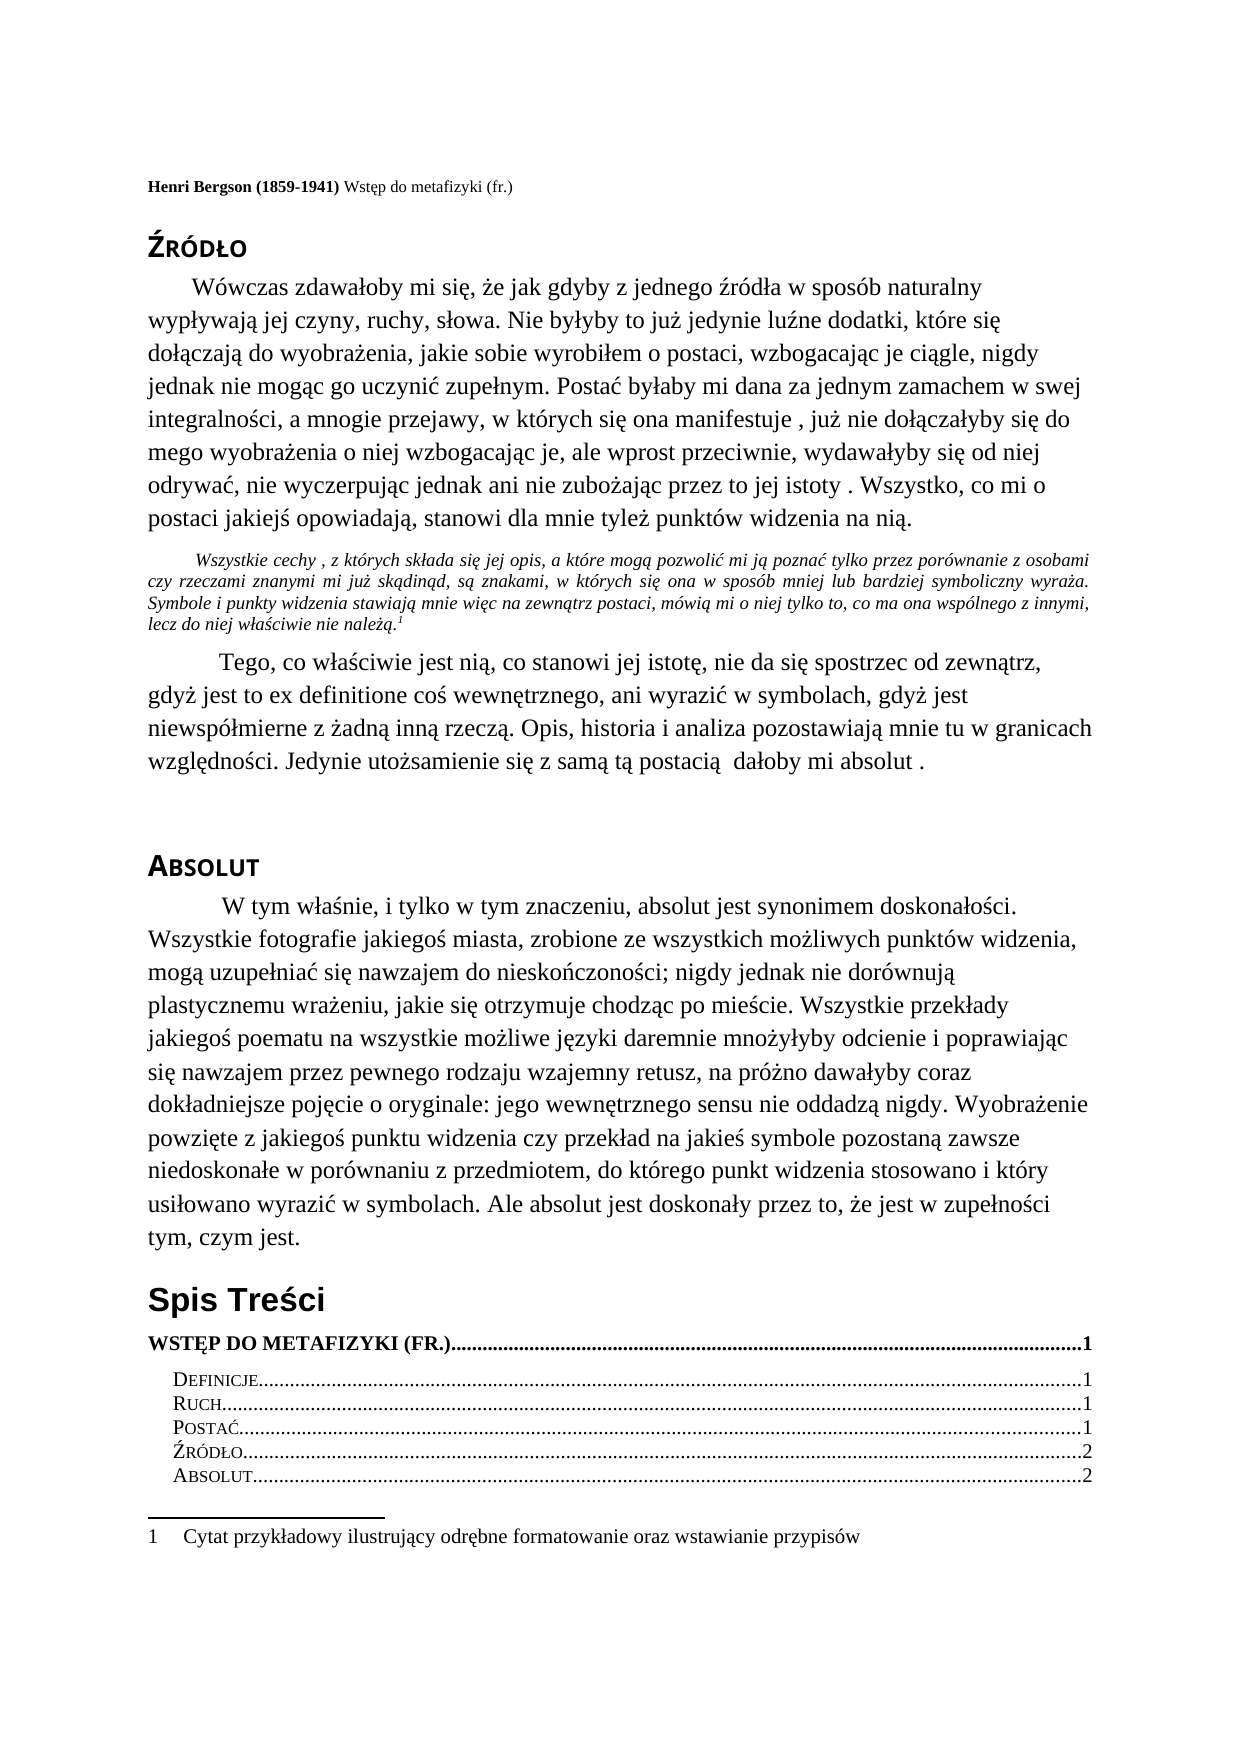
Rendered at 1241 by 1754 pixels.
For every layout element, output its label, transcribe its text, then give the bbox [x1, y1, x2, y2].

text Postać 1 [173, 1415, 1092, 1439]
text W tym właśnie, i tylko w tym znaczeniu, absolut jest synonimem doskonałości. Wszystkie fotografie jakiegoś miasta, zrobione ze wszystkich możliwych punktów widzenia, mogą uzupełniać się nawzajem do nieskończoności; nigdy jednak nie dorównują plastycznemu wrażeniu, jakie się otrzymuje chodząc po mieście. Wszystkie przekłady jakiegoś poematu na wszystkie możliwe języki daremnie mnożyłyby odcienie i poprawiając się nawzajem przez pewnego rodzaju wzajemny retusz, na próżno dawałyby coraz dokładniejsze pojęcie o oryginale: jego wewnętrznego sensu nie oddadzą nigdy. Wyobrażenie powzięte z jakiegoś punktu widzenia czy przekład na jakieś symbole pozostaną zawsze niedoskonałe w porównaniu z przedmiotem, do którego punkt widzenia stosowano i który usiłowano wyrazić w symbolach. Ale absolut jest doskonały przez to, że jest w zupełności tym, czym jest. [148, 891, 1092, 1250]
subtitle Spis Treści [148, 1280, 1092, 1318]
text Absolut 2 [173, 1463, 1092, 1487]
text Wstęp do metafizyki (fr.) 1 [148, 1331, 1092, 1355]
text Cytat przykładowy ilustrujący odrębne formatowanie oraz wstawianie przypisów [148, 1524, 1092, 1548]
text Ruch 1 [173, 1391, 1092, 1415]
text Definicje 1 [173, 1367, 1092, 1391]
text Tego, co właściwie jest nią, co stanowi jej istotę, nie da się spostrzec od zewnątrz, gdyż jest to ex definitione coś wewnętrznego, ani wyrazić w symbolach, gdyż jest niewspółmierne z żadną inną rzeczą. Opis, historia i analiza pozostawiają mnie tu w granicach względności. Jedynie utożsamienie się z samą tą postacią dałoby mi absolut . [148, 647, 1092, 775]
text Wszystkie cechy , z których składa się jej opis, a które mogą pozwolić mi ją poznać tylko przez porównanie z osobami czy rzeczami znanymi mi już skądinąd, są znakami, w których się ona w sposób mniej lub bardziej symboliczny wyraża. Symbole i punkty widzenia stawiają mnie więc na zewnątrz postaci, mówią mi o niej tylko to, co ma ona wspólnego z innymi, lecz do niej właściwie nie należą. [148, 548, 1092, 635]
subtitle Absolut [148, 846, 1092, 885]
text Źródło 2 [173, 1439, 1092, 1463]
text Wówczas zdawałoby mi się, że jak gdyby z jednego źródła w sposób naturalny wypływają jej czyny, ruchy, słowa. Nie byłyby to już jedynie luźne dodatki, które się dołączają do wyobrażenia, jakie sobie wyrobiłem o postaci, wzbogacając je ciągle, nigdy jednak nie mogąc go uczynić zupełnym. Postać byłaby mi dana za jednym zamachem w swej integralności, a mnogie przejawy, w których się ona manifestuje , już nie dołączałyby się do mego wyobrażenia o niej wzbogacając je, ale wprost przeciwnie, wydawałyby się od niej odrywać, nie wyczerpując jednak ani nie zubożając przez to jej istoty . Wszystko, co mi o postaci jakiejś opowiadają, stanowi dla mnie tyleż punktów widzenia na nią. [148, 272, 1092, 532]
subtitle Źródło [148, 226, 1092, 266]
